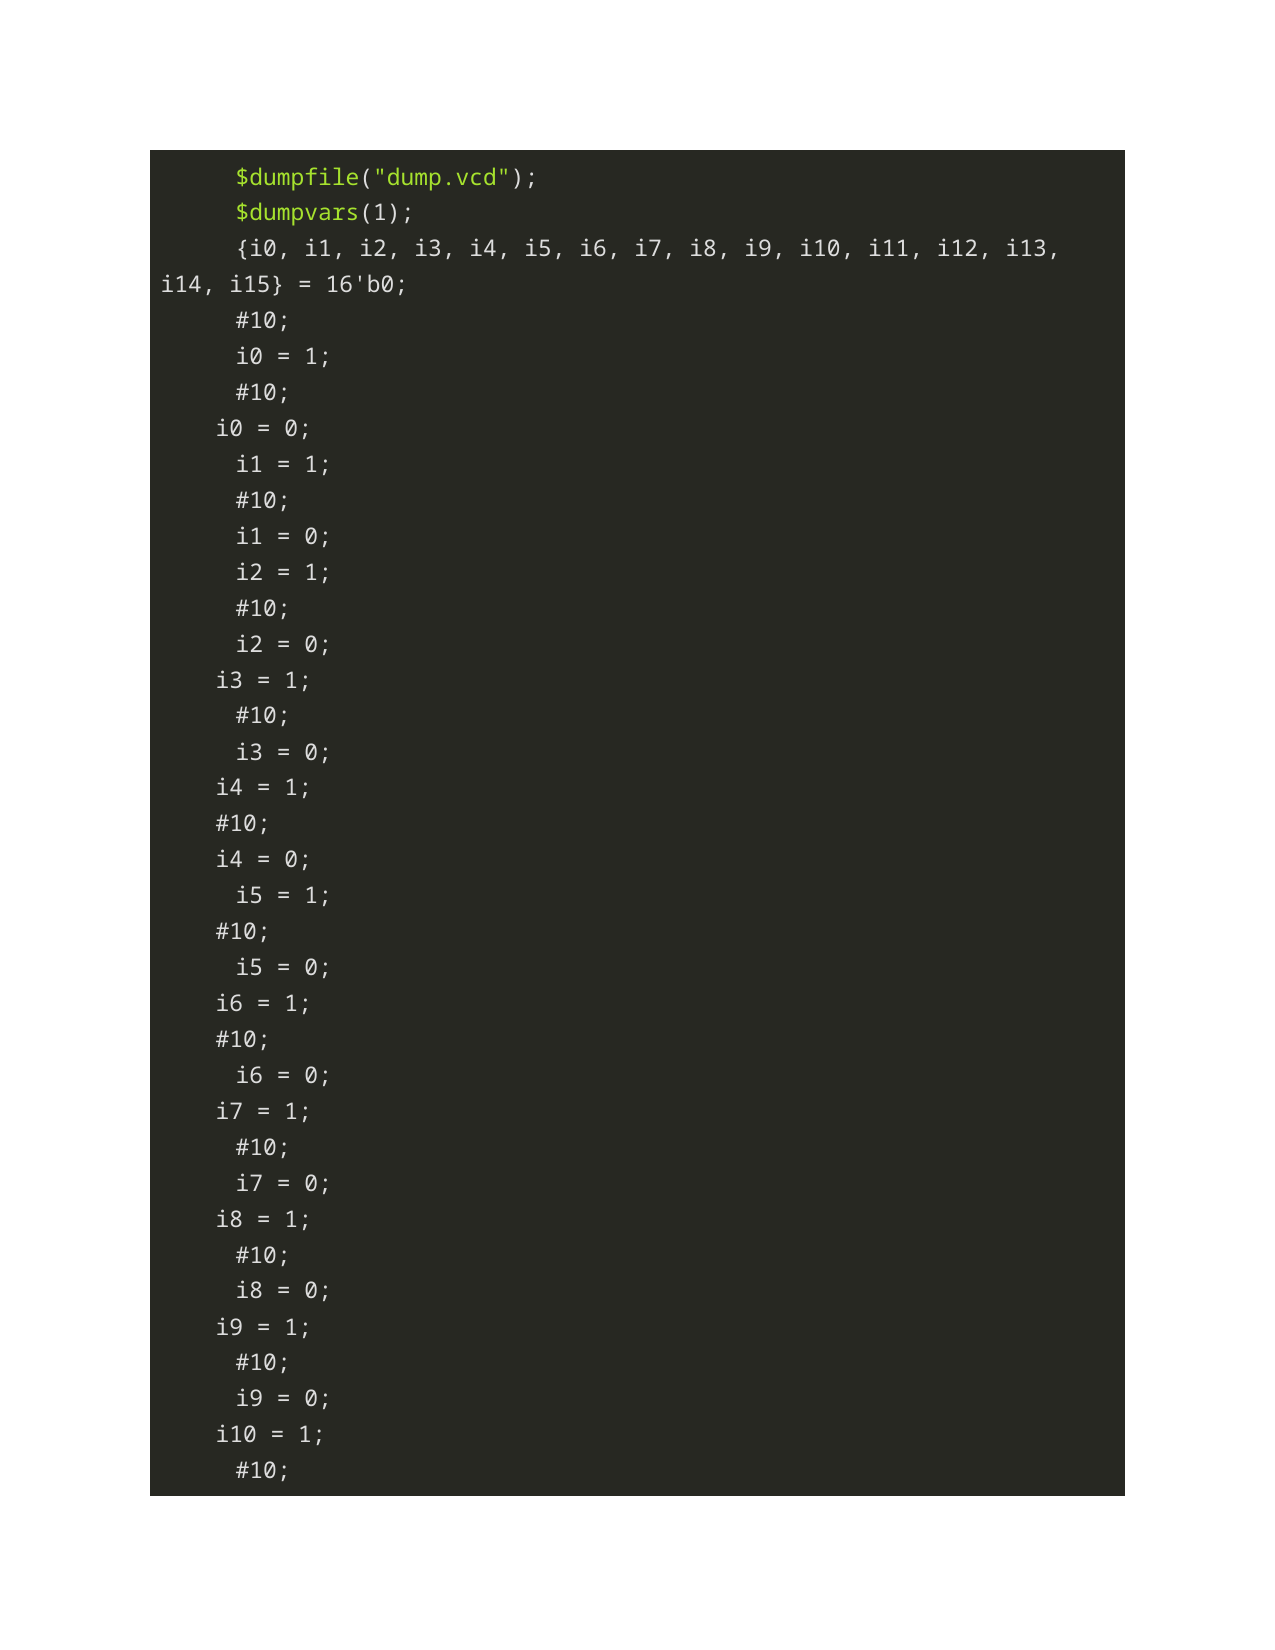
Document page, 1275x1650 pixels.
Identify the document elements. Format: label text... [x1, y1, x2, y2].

table_header $dumpfile("dump.vcd"); $dumpvars(1); {i0, i1, i2, i3, i4, i5, i6, i7, i8, i9, i10, i11, i12, i13, i14, i15} = 16'b0; #10; i0 = 1; #10; i0 = 0; i1 = 1; #10; i1 = 0; i2 = 1; #10; i2 = 0; i3 = 1; #10; i3 = 0; i4 = 1; #10; i4 = 0; i5 = 1; #10; i5 = 0; i6 = 1; #10; i6 = 0; i7 = 1; #10; i7 = 0; i8 = 1; #10; i8 = 0; i9 = 1; #10; i9 = 0; i10 = 1; #10; [150, 150, 1125, 1496]
